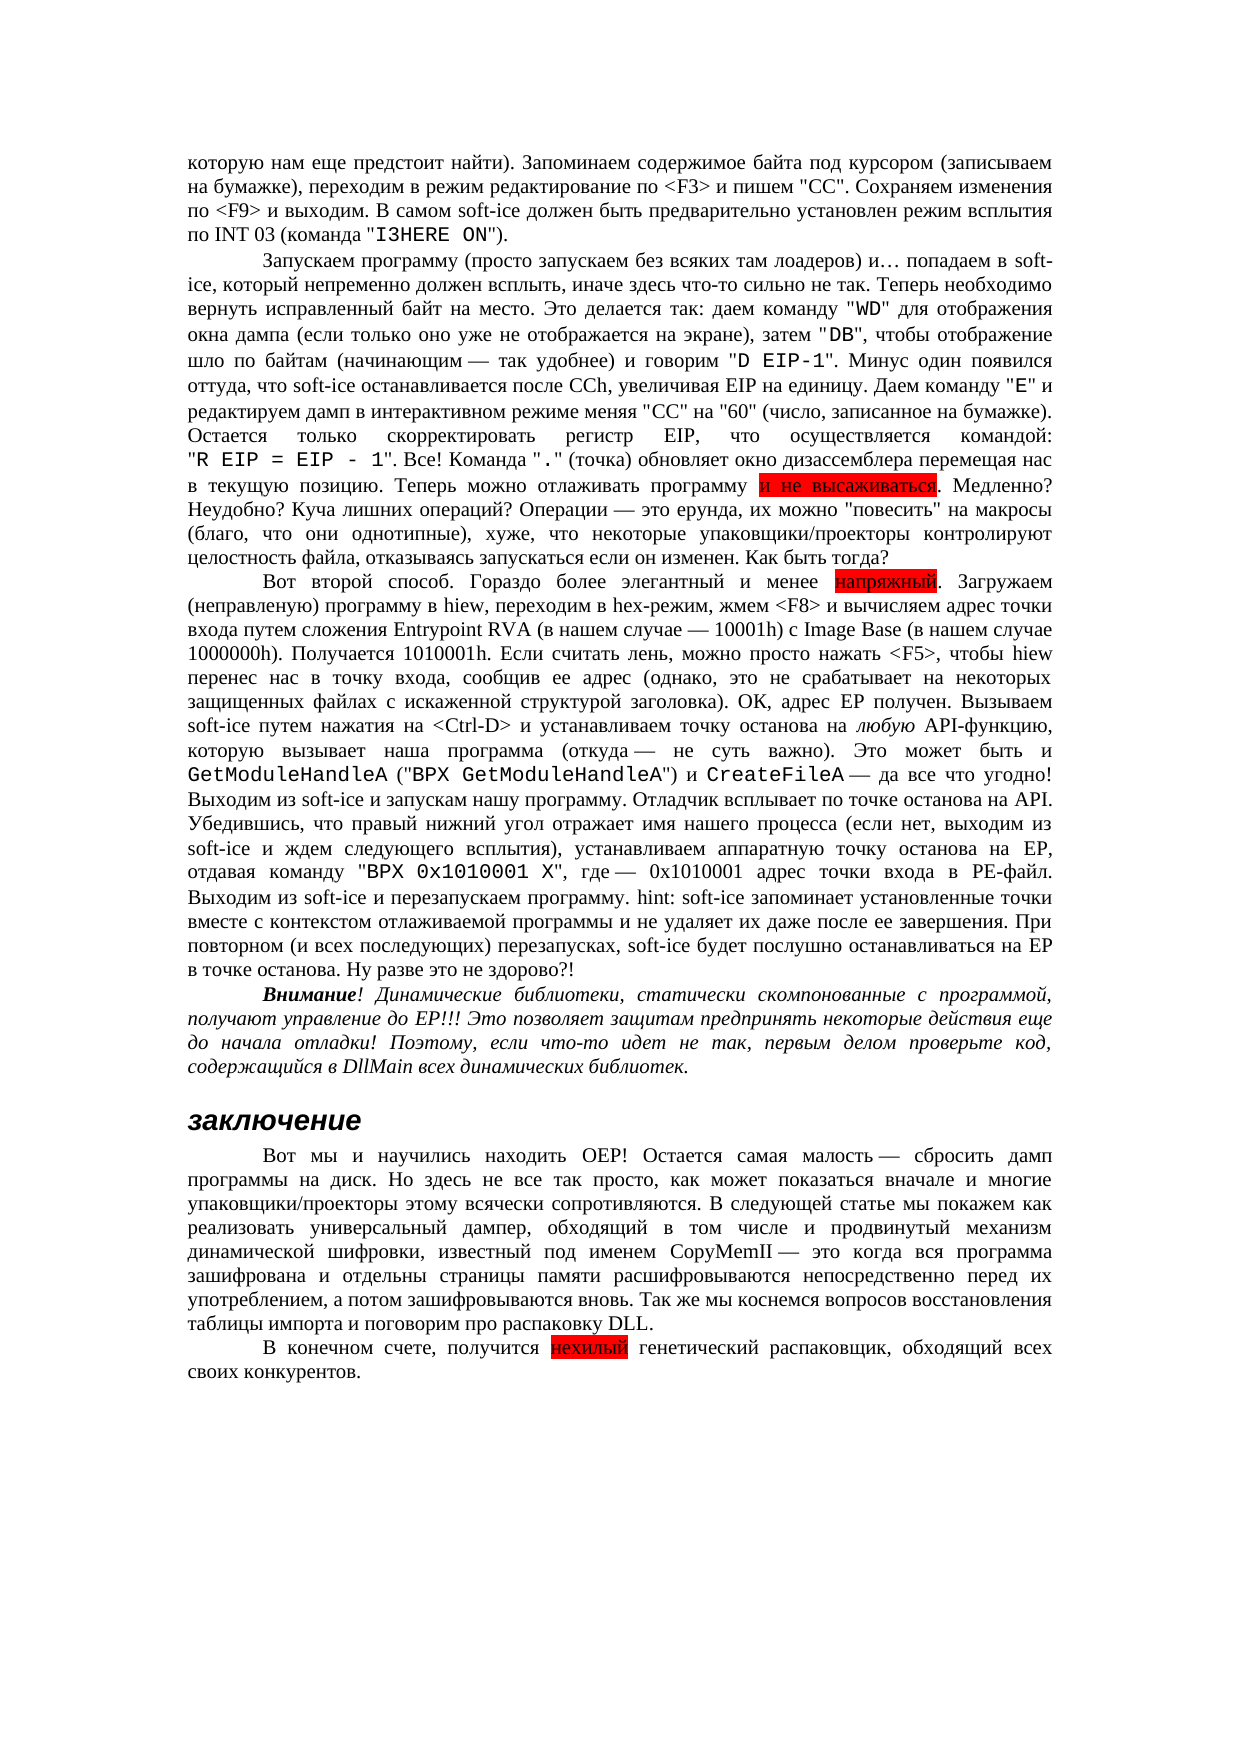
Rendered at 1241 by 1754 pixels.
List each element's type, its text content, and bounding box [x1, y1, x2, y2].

text Внимание! Динамические библиотеки, статически скомпонованные с программой, получают управление до EP!!! Это позволяет защитам предпринять некоторые действия еще до начала отладки! Поэтому, если что-то идет не так, первым делом проверьте код, содержащийся в DllMain всех динамических библиотек. [187, 981, 1053, 1078]
subtitle заключение [187, 1103, 1053, 1136]
text которую нам еще предстоит найти). Запоминаем содержимое байта под курсором (записываем на бумажке), переходим в режим редактирование по <F3> и пишем "CC". Сохраняем изменения по <F9> и выходим. В самом soft-ice должен быть предварительно установлен режим всплытия по INT 03 (команда "I3HERE ON"). [187, 150, 1053, 248]
text Запускаем программу (просто запускаем без всяких там лоадеров) и… попадаем в soft-ice, который непременно должен всплыть, иначе здесь что-то сильно не так. Теперь необходимо вернуть исправленный байт на место. Это делается так: даем команду "WD" для отображения окна дампа (если только оно уже не отображается на экране), затем "DB", чтобы отображение шло по байтам (начинающим — так удобнее) и говорим "D EIP-1". Минус один появился оттуда, что soft-ice останавливается после CCh, увеличивая EIP на единицу. Даем команду "E" и редактируем дамп в интерактивном режиме меняя "CC" на "60" (число, записанное на бумажке). Остается только скорректировать регистр EIP, что осуществляется командой: "R EIP = EIP - 1". Все! Команда "." (точка) обновляет окно дизассемблера перемещая нас в текущую позицию. Теперь можно отлаживать программу и не высаживаться. Медленно? Неудобно? Куча лишних операций? Операции — это ерунда, их можно "повесить" на макросы (благо, что они однотипные), хуже, что некоторые упаковщики/проекторы контролируют целостность файла, отказываясь запускаться если он изменен. Как быть тогда? [187, 248, 1053, 569]
text В конечном счете, получится нехилый генетический распаковщик, обходящий всех своих конкурентов. [187, 1335, 1053, 1383]
text Вот второй способ. Гораздо более элегантный и менее напряжный. Загружаем (неправленую) программу в hiew, переходим в hex-режим, жмем <F8> и вычисляем адрес точки входа путем сложения Entrypoint RVA (в нашем случае — 10001h) с Image Base (в нашем случае 1000000h). Получается 1010001h. Если считать лень, можно просто нажать <F5>, чтобы hiew перенес нас в точку входа, сообщив ее адрес (однако, это не срабатывает на некоторых защищенных файлах с искаженной структурой заголовка). ОК, адрес EP получен. Вызываем soft-ice путем нажатия на <Ctrl-D> и устанавливаем точку останова на любую API-функцию, которую вызывает наша программа (откуда — не суть важно). Это может быть и GetModuleHandleA ("BPX GetModuleHandleA") и CreateFileA — да все что угодно! Выходим из soft-ice и запускам нашу программу. Отладчик всплывает по точке останова на API. Убедившись, что правый нижний угол отражает имя нашего процесса (если нет, выходим из soft-ice и ждем следующего всплытия), устанавливаем аппаратную точку останова на EP, отдавая команду "BPX 0x1010001 X", где — 0x1010001 адрес точки входа в PE-файл. Выходим из soft-ice и перезапускаем программу. hint: soft-ice запоминает установленные точки вместе с контекстом отлаживаемой программы и не удаляет их даже после ее завершения. При повторном (и всех последующих) перезапусках, soft-ice будет послушно останавливаться на EP в точке останова. Ну разве это не здорово?! [187, 569, 1053, 981]
text Вот мы и научились находить OEP! Остается самая малость — сбросить дамп программы на диск. Но здесь не все так просто, как может показаться вначале и многие упаковщики/проекторы этому всячески сопротивляются. В следующей статье мы покажем как реализовать универсальный дампер, обходящий в том числе и продвинутый механизм динамической шифровки, известный под именем CopyMemII — это когда вся программа зашифрована и отдельны страницы памяти расшифровываются непосредственно перед их употреблением, а потом зашифровываются вновь. Так же мы коснемся вопросов восстановления таблицы импорта и поговорим про распаковку DLL. [187, 1142, 1053, 1335]
